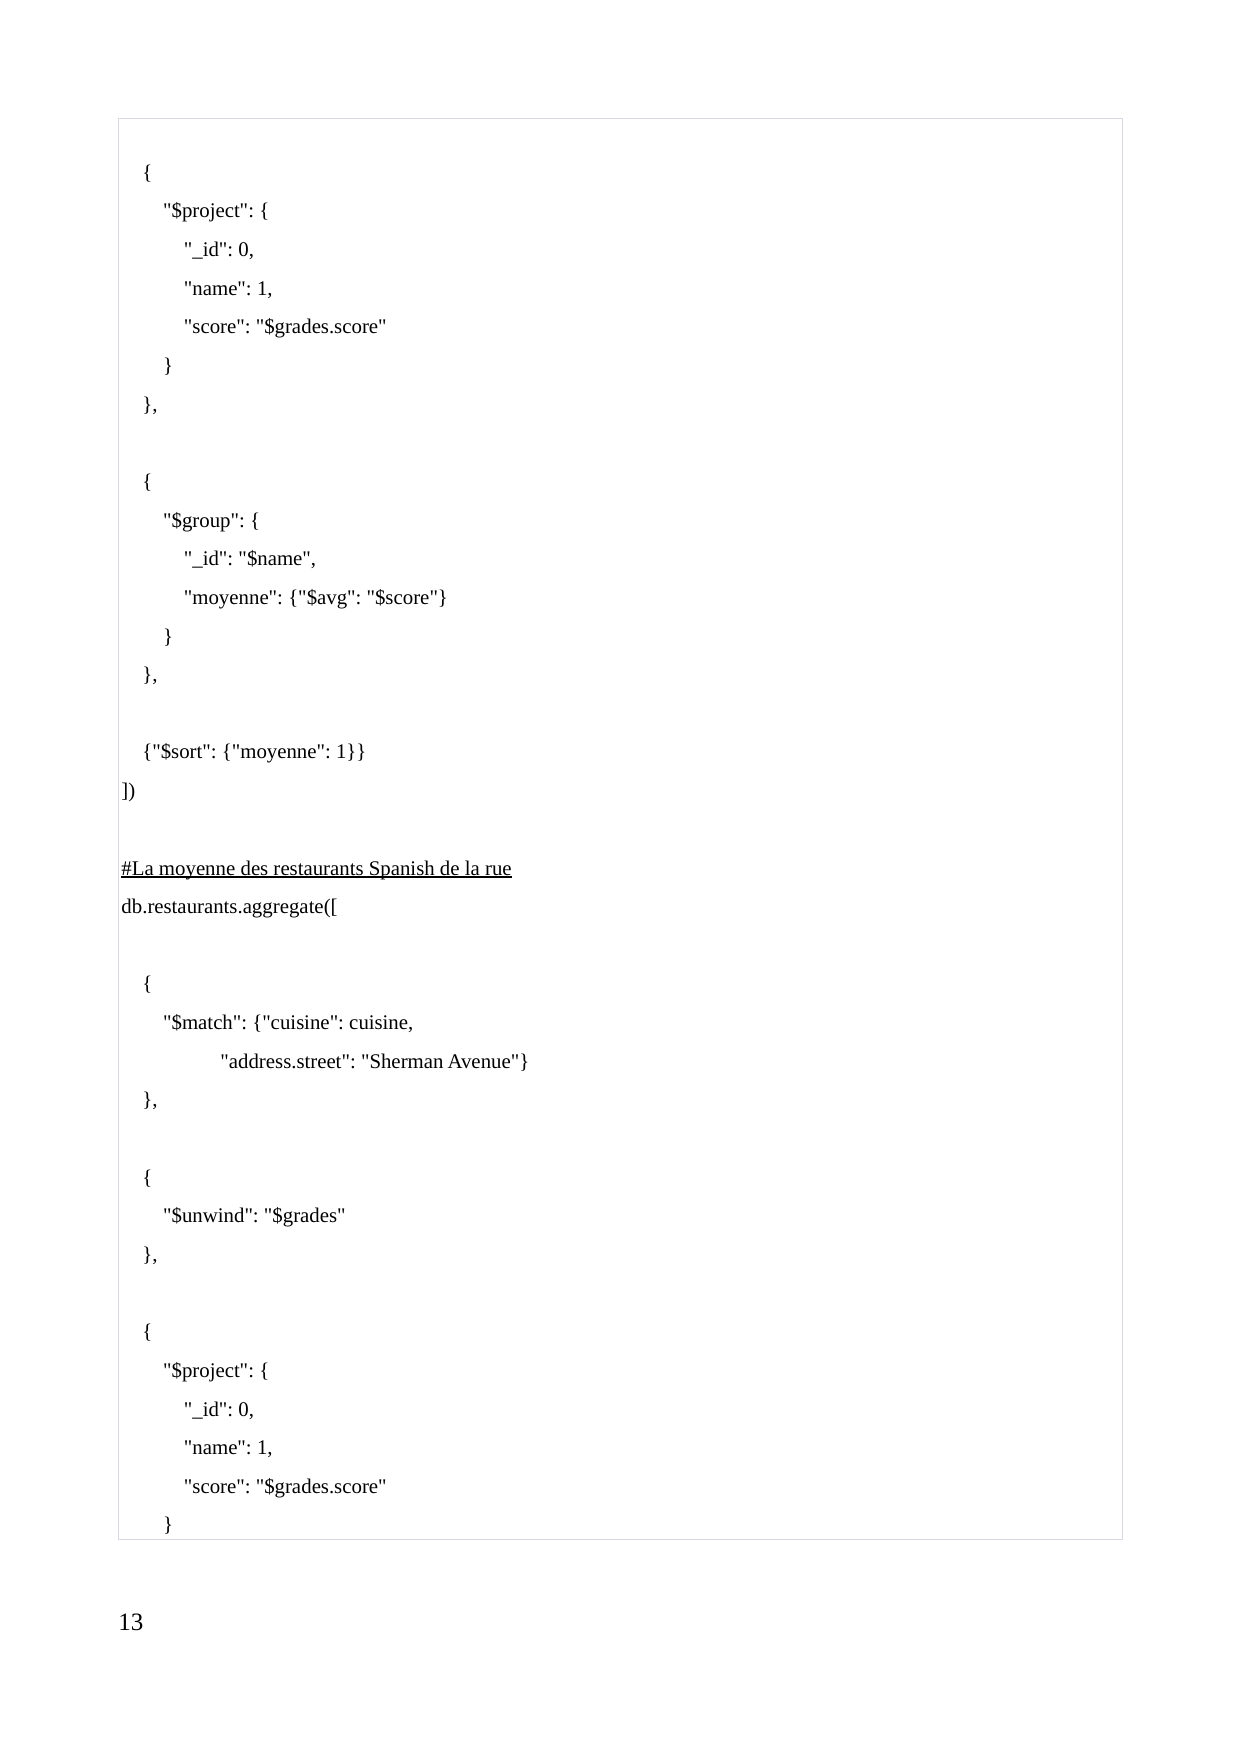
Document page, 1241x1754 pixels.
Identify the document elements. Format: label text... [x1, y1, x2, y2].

text "$project": { [119, 195, 1122, 222]
text { [119, 968, 1122, 995]
text }, [119, 1239, 1122, 1266]
text "_id": 0, [119, 1393, 1122, 1421]
text }, [119, 1084, 1122, 1111]
text "$unwind": "$grades" [119, 1200, 1122, 1227]
text }, [119, 389, 1122, 416]
text { [119, 1316, 1122, 1343]
text "name": 1, [119, 273, 1122, 300]
text "moyenne": {"$avg": "$score"} [119, 582, 1122, 609]
text #La moyenne des restaurants Spanish de la rue [119, 852, 1122, 879]
text "score": "$grades.score" [119, 1471, 1122, 1498]
text } [119, 350, 1122, 377]
text "_id": 0, [119, 234, 1122, 261]
text { [119, 466, 1122, 493]
text "_id": "$name", [119, 543, 1122, 570]
text { [119, 1162, 1122, 1189]
text } [119, 621, 1122, 648]
text {"$sort": {"moyenne": 1}} [119, 736, 1122, 763]
text "$project": { [119, 1355, 1122, 1382]
text ]) [119, 775, 1122, 802]
text db.restaurants.aggregate([ [119, 891, 1122, 918]
text "address.street": "Sherman Avenue"} [119, 1046, 1122, 1073]
text "$match": {"cuisine": cuisine, [119, 1007, 1122, 1034]
text "$group": { [119, 504, 1122, 532]
text }, [119, 659, 1122, 686]
text { [119, 157, 1122, 184]
text "score": "$grades.score" [119, 311, 1122, 338]
text } [119, 1509, 1122, 1539]
text "name": 1, [119, 1432, 1122, 1459]
